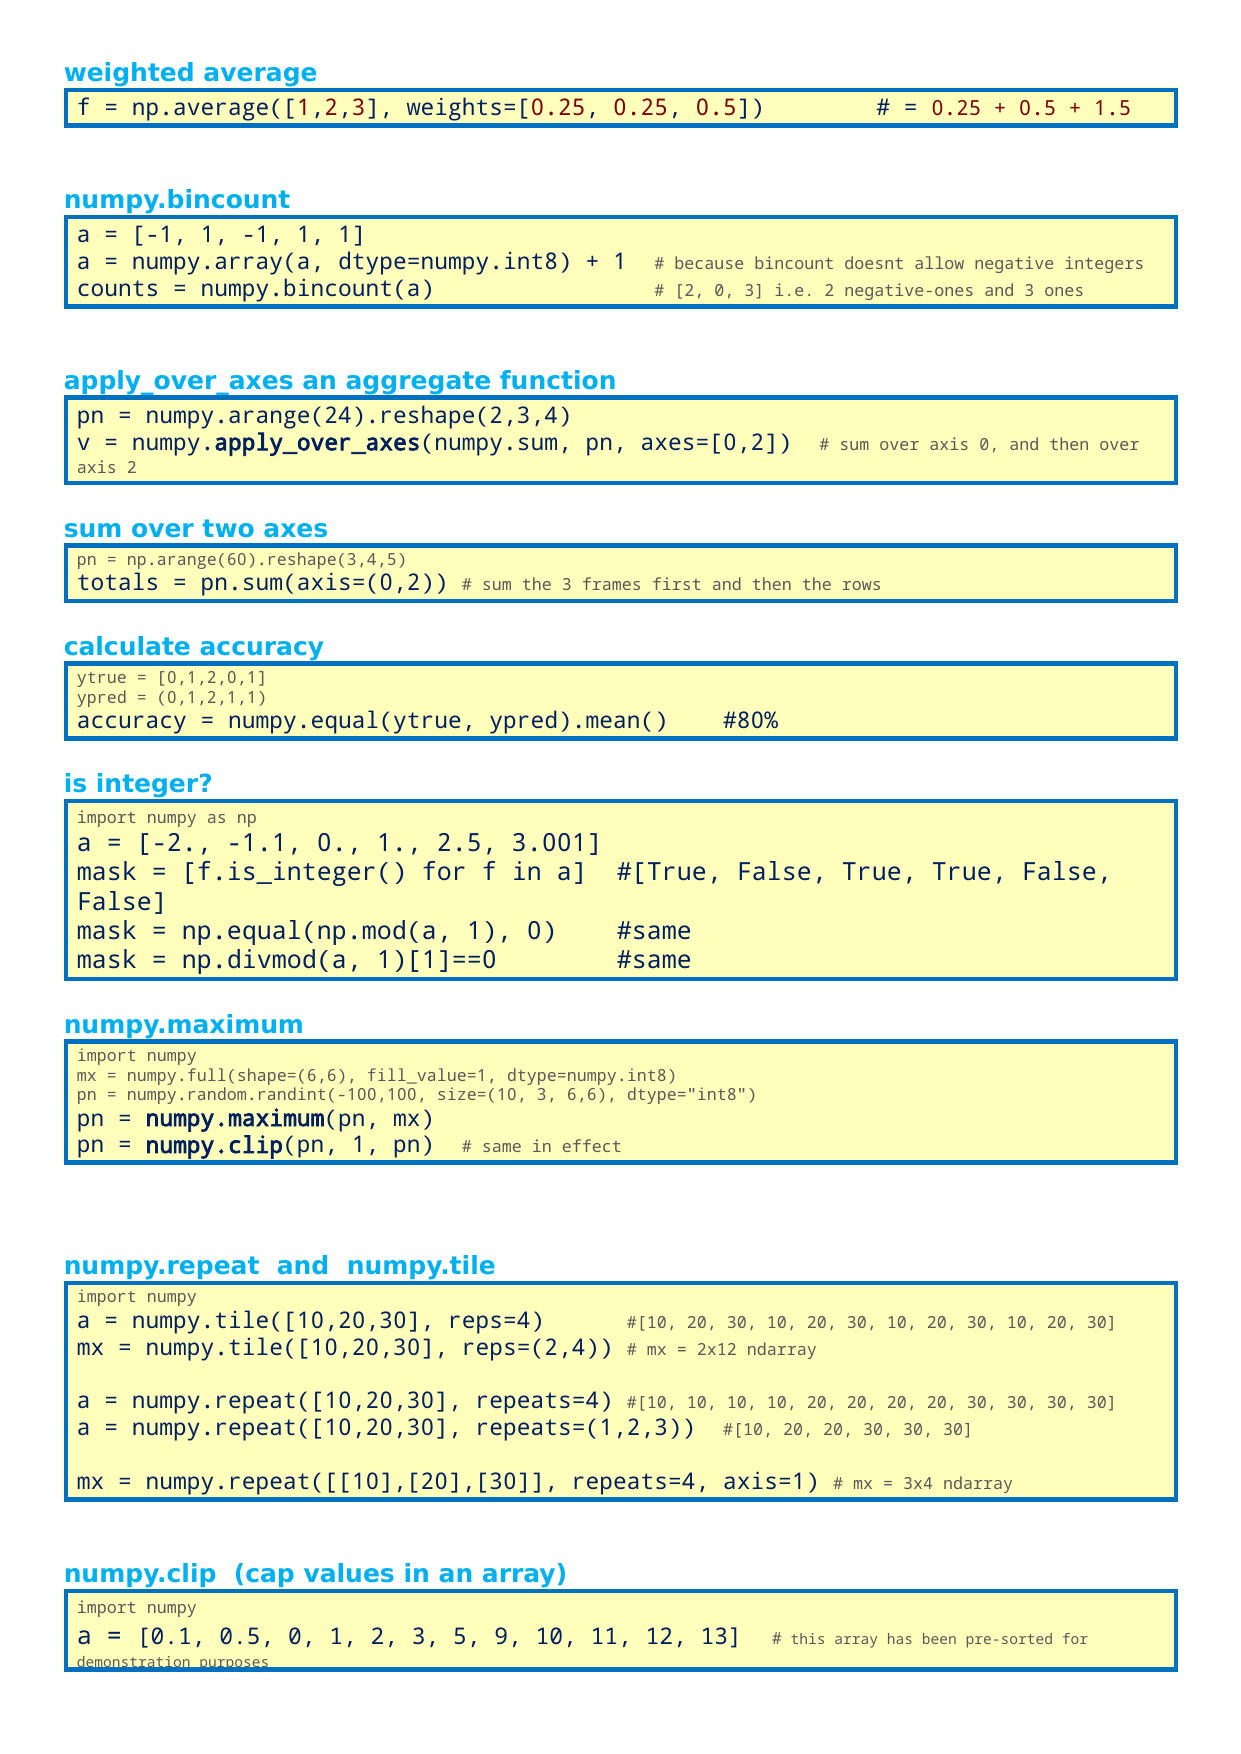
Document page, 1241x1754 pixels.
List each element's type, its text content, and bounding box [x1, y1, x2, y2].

title numpy.bincount [63, 185, 1178, 214]
text import numpy [68, 1285, 1174, 1300]
title numpy.clip (cap values in an array) [63, 1559, 1178, 1588]
text import numpy [68, 1593, 1174, 1611]
text f = np.average([1,2,3], weights=[0.25, 0.25, 0.5]) # = 0.25 + 0.5 + 1.5 [68, 92, 1174, 123]
text a = numpy.repeat([10,20,30], repeats=(1,2,3)) #[10, 20, 20, 30, 30, 30] [68, 1408, 1174, 1434]
text a = numpy.array(a, dtype=numpy.int8) + 1 # because bincount doesnt allow negative integers [68, 241, 1174, 268]
text mask = np.divmod(a, 1)[1]==0 #same [68, 938, 1174, 977]
text a = [0.1, 0.5, 0, 1, 2, 3, 5, 9, 10, 11, 12, 13] # this array has been pre-sorted for demonstration purposes [68, 1611, 1174, 1667]
text totals = pn.sum(axis=(0,2)) # sum the 3 frames first and then the rows [68, 563, 1174, 599]
text mx = numpy.repeat([[10],[20],[30]], repeats=4, axis=1) # mx = 3x4 ndarray [68, 1461, 1174, 1497]
text counts = numpy.bincount(a) # [2, 0, 3] i.e. 2 negative-ones and 3 ones [68, 268, 1174, 304]
text mask = np.equal(np.mod(a, 1), 0) #same [167, 909, 1174, 938]
title apply_over_axes an aggregate function [63, 366, 1178, 395]
text pn = numpy.clip(pn, 1, pn) # same in effect [68, 1125, 1174, 1160]
text ytrue = [0,1,2,0,1] [68, 666, 1174, 681]
text mask = [f.is_integer() for f in a] #[True, False, True, True, False, False] [68, 851, 1174, 909]
text pn = numpy.random.randint(-100,100, size=(10, 3, 6,6), dtype="int8") [68, 1078, 1174, 1098]
text a = [-1, 1, -1, 1, 1] [68, 219, 1174, 241]
title sum over two axes [63, 514, 1178, 543]
title calculate accuracy [63, 632, 1178, 661]
text pn = numpy.maximum(pn, mx) [68, 1098, 1174, 1125]
text ypred = (0,1,2,1,1) [68, 681, 1174, 700]
text pn = numpy.arange(24).reshape(2,3,4) [68, 400, 1174, 422]
title is integer? [63, 769, 1178, 799]
title numpy.repeat and numpy.tile [63, 1251, 1178, 1281]
title weighted average [63, 58, 1178, 87]
text a = [-2., -1.1, 0., 1., 2.5, 3.001] [257, 821, 1174, 851]
text import numpy [68, 1044, 1174, 1059]
text accuracy = numpy.equal(ytrue, ypred).mean() #80% [68, 700, 1174, 736]
text v = numpy.apply_over_axes(numpy.sum, pn, axes=[0,2]) # sum over axis 0, and then over axis 2 [68, 422, 1174, 481]
text mx = numpy.tile([10,20,30], reps=(2,4)) # mx = 2x12 ndarray [68, 1327, 1174, 1354]
text a = numpy.tile([10,20,30], reps=4) #[10, 20, 30, 10, 20, 30, 10, 20, 30, 10, 20, 30] [68, 1300, 1174, 1327]
text mx = numpy.full(shape=(6,6), fill_value=1, dtype=numpy.int8) [68, 1059, 1174, 1078]
title numpy.maximum [63, 1010, 1178, 1039]
text import numpy as np [68, 803, 1174, 821]
text pn = np.arange(60).reshape(3,4,5) [68, 548, 1174, 563]
text a = numpy.repeat([10,20,30], repeats=4) #[10, 10, 10, 10, 20, 20, 20, 20, 30, 30, 30, 30] [68, 1381, 1174, 1408]
